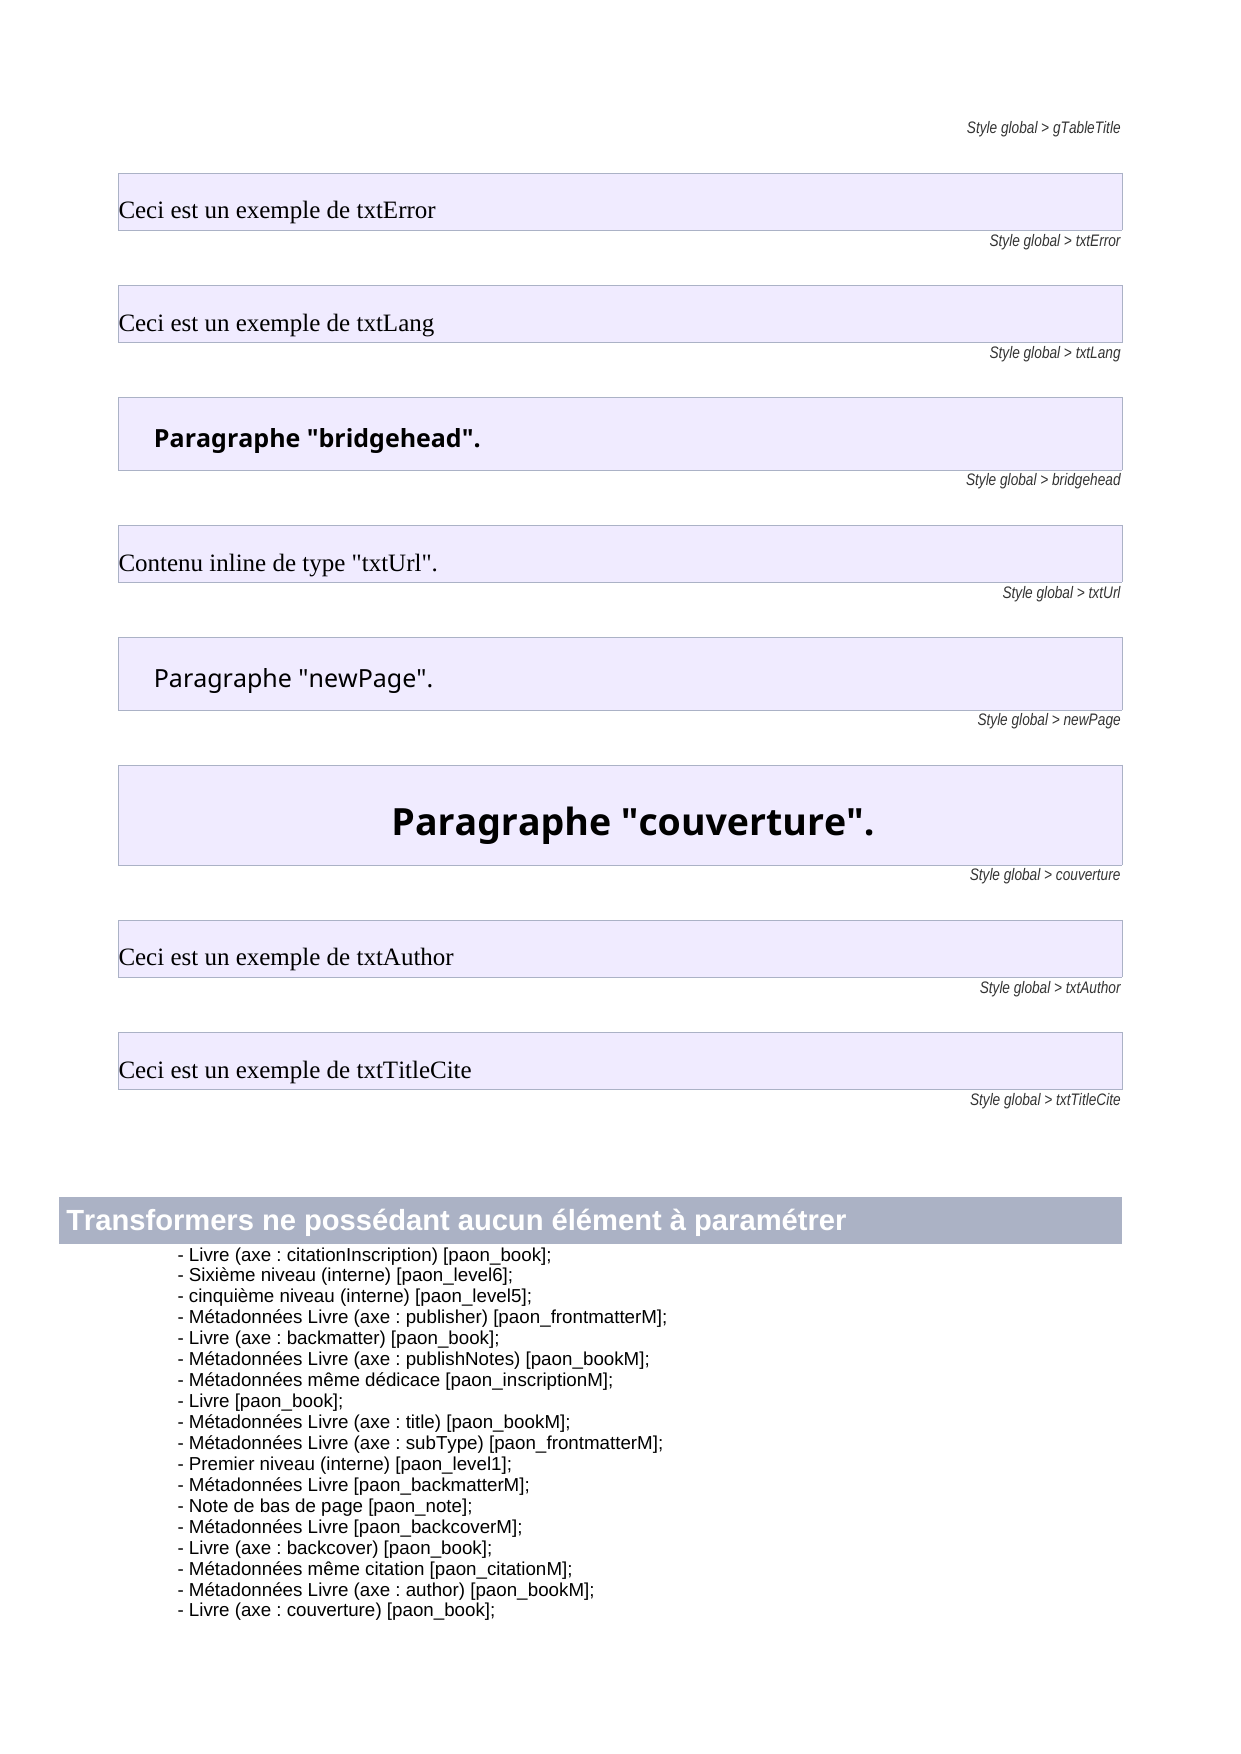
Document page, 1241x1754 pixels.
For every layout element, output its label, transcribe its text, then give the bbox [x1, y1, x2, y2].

text - Métadonnées même citation [paon_citationM]; [177, 1558, 1122, 1579]
text - Métadonnées Livre (axe : title) [paon_bookM]; [177, 1411, 1122, 1432]
text - Note de bas de page [paon_note]; [177, 1495, 1122, 1516]
title Transformers ne possédant aucun élément à paramétrer [60, 1199, 1122, 1243]
text - Livre (axe : couverture) [paon_book]; [177, 1600, 1122, 1621]
text - Livre (axe : backmatter) [paon_book]; [177, 1328, 1122, 1349]
text - Sixième niveau (interne) [paon_level6]; [177, 1265, 1122, 1286]
title Style global > newPage [118, 711, 1122, 729]
table_header Paragraphe "couverture". [119, 766, 1122, 865]
title Style global > bridgehead [118, 471, 1122, 489]
text - Métadonnées Livre [paon_backcoverM]; [177, 1516, 1122, 1537]
text - Métadonnées même dédicace [paon_inscriptionM]; [177, 1369, 1122, 1391]
table_header Ceci est un exemple de txtAuthor [119, 921, 1122, 977]
table_header Ceci est un exemple de txtError [119, 174, 1122, 230]
table_header Paragraphe "newPage". [119, 638, 1122, 710]
title Style global > txtLang [118, 343, 1122, 362]
text - Métadonnées Livre (axe : author) [paon_bookM]; [177, 1579, 1122, 1600]
table_header Paragraphe "bridgehead". [119, 398, 1122, 470]
title Style global > couverture [118, 866, 1122, 884]
title Style global > gTableTitle [118, 118, 1122, 137]
title Style global > txtUrl [118, 583, 1122, 602]
table_header Contenu inline de type "txtUrl". [119, 526, 1122, 582]
text - Livre [paon_book]; [177, 1391, 1122, 1411]
table_header Ceci est un exemple de txtLang [119, 286, 1122, 342]
text - Métadonnées Livre [paon_backmatterM]; [177, 1474, 1122, 1495]
title Style global > txtTitleCite [118, 1090, 1122, 1109]
title Style global > txtAuthor [118, 978, 1122, 997]
text - Premier niveau (interne) [paon_level1]; [177, 1453, 1122, 1474]
text - cinquième niveau (interne) [paon_level5]; [177, 1286, 1122, 1307]
table_header Ceci est un exemple de txtTitleCite [119, 1033, 1122, 1089]
text - Métadonnées Livre (axe : publishNotes) [paon_bookM]; [177, 1349, 1122, 1369]
text - Métadonnées Livre (axe : subType) [paon_frontmatterM]; [177, 1432, 1122, 1453]
text - Livre (axe : backcover) [paon_book]; [177, 1537, 1122, 1558]
text - Livre (axe : citationInscription) [paon_book]; [177, 1244, 1122, 1265]
text - Métadonnées Livre (axe : publisher) [paon_frontmatterM]; [177, 1307, 1122, 1328]
title Style global > txtError [118, 231, 1122, 249]
